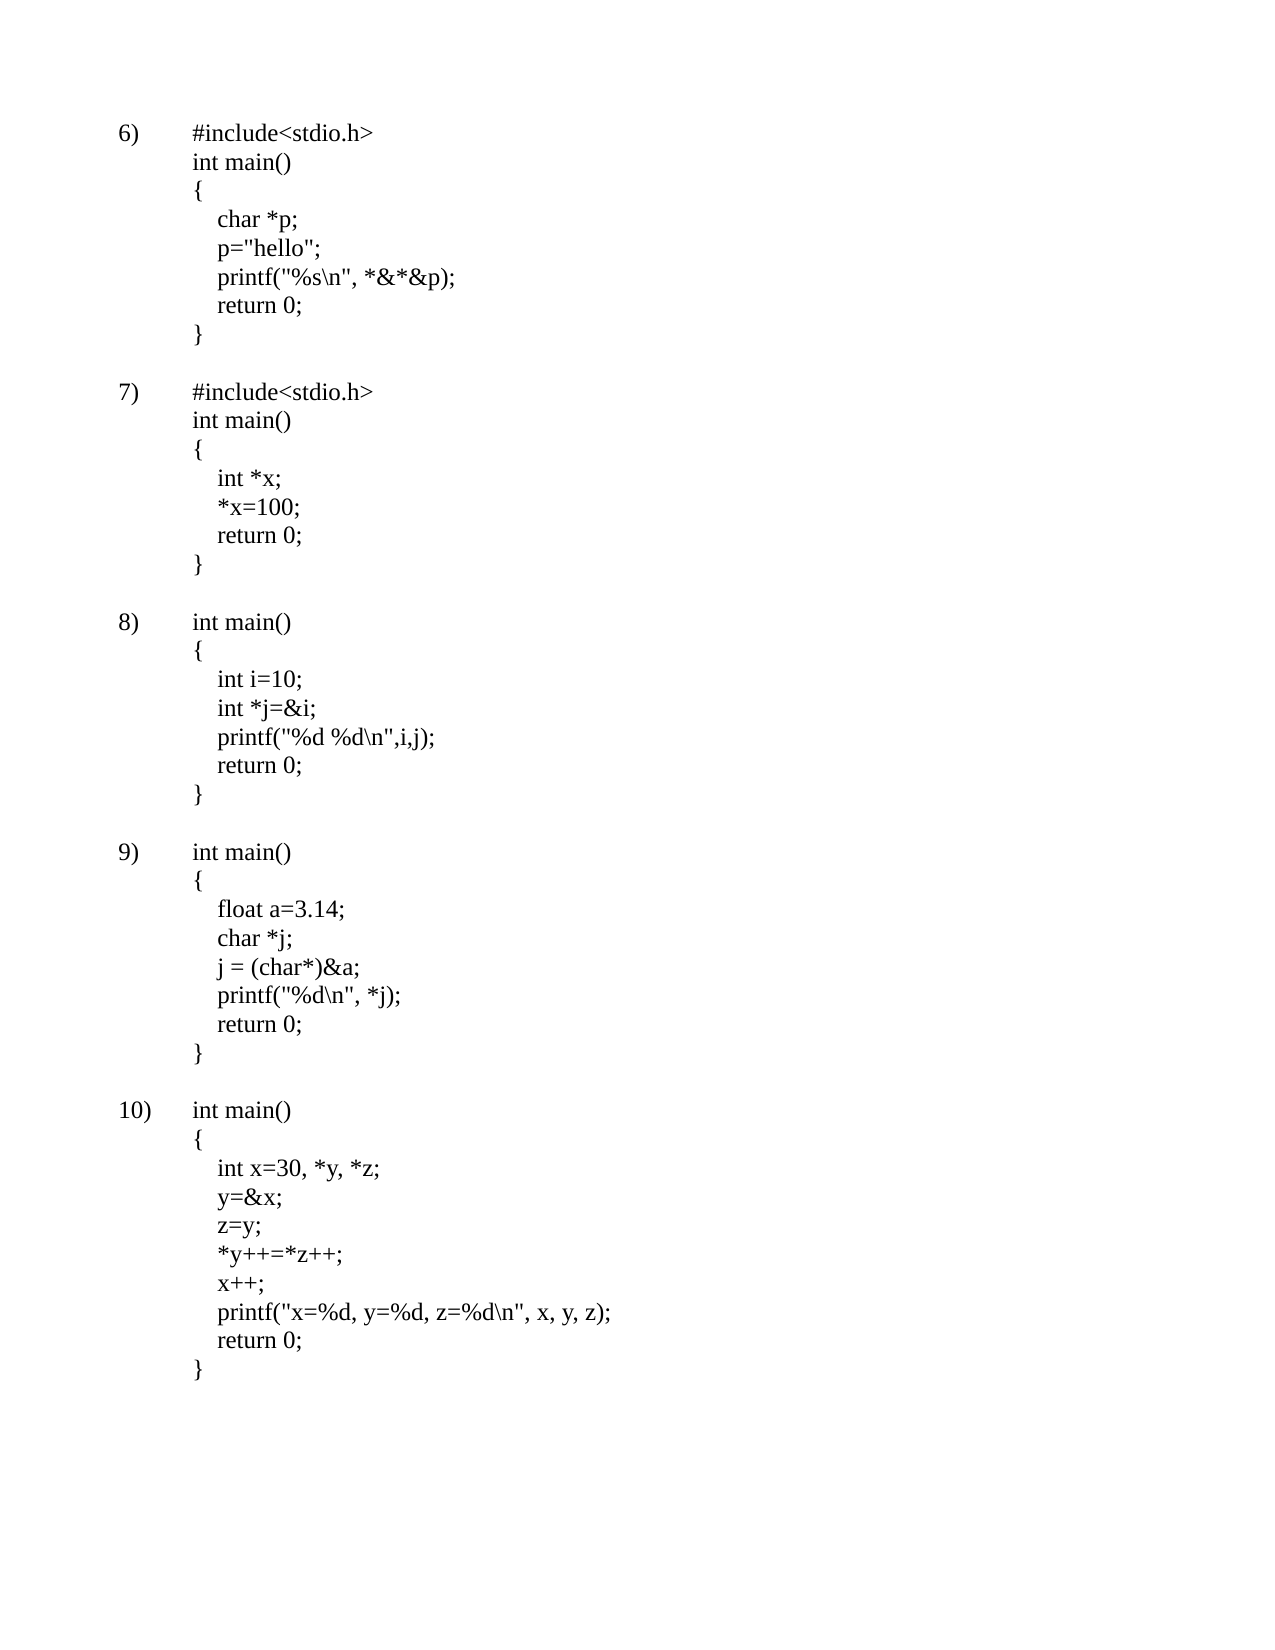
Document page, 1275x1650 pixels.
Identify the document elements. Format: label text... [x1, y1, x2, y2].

text int *j=&i; [118, 693, 1157, 722]
text x++; [118, 1268, 1157, 1297]
text } [118, 1354, 1157, 1383]
text { [118, 434, 1157, 463]
text int x=30, *y, *z; [118, 1153, 1157, 1182]
text 9) int main() [118, 837, 1157, 866]
text { [118, 866, 1157, 894]
text int main() [118, 406, 1157, 434]
text int i=10; [118, 664, 1157, 693]
text char *p; [118, 204, 1157, 233]
text int main() [118, 147, 1157, 176]
text float a=3.14; [118, 894, 1157, 923]
text printf("x=%d, y=%d, z=%d\n", x, y, z); [118, 1297, 1157, 1326]
text { [118, 176, 1157, 204]
text } [118, 319, 1157, 348]
text 6) #include<stdio.h> [118, 118, 1157, 147]
text char *j; [118, 923, 1157, 952]
text printf("%s\n", *&*&p); [118, 262, 1157, 291]
text return 0; [118, 521, 1157, 549]
text p="hello"; [118, 233, 1157, 262]
text printf("%d %d\n",i,j); [118, 722, 1157, 751]
text return 0; [118, 291, 1157, 319]
text { [118, 1124, 1157, 1153]
text } [118, 1038, 1157, 1067]
text int *x; [118, 463, 1157, 492]
text printf("%d\n", *j); [118, 981, 1157, 1009]
text return 0; [118, 1326, 1157, 1354]
text 10) int main() [118, 1096, 1157, 1124]
text 8) int main() [118, 607, 1157, 636]
text { [118, 636, 1157, 664]
text return 0; [118, 1009, 1157, 1038]
text } [118, 779, 1157, 808]
text y=&x; [118, 1182, 1157, 1211]
text 7) #include<stdio.h> [118, 377, 1157, 406]
text return 0; [118, 751, 1157, 779]
text *y++=*z++; [118, 1239, 1157, 1268]
text j = (char*)&a; [118, 952, 1157, 981]
text z=y; [118, 1211, 1157, 1239]
text *x=100; [118, 492, 1157, 521]
text } [118, 549, 1157, 578]
